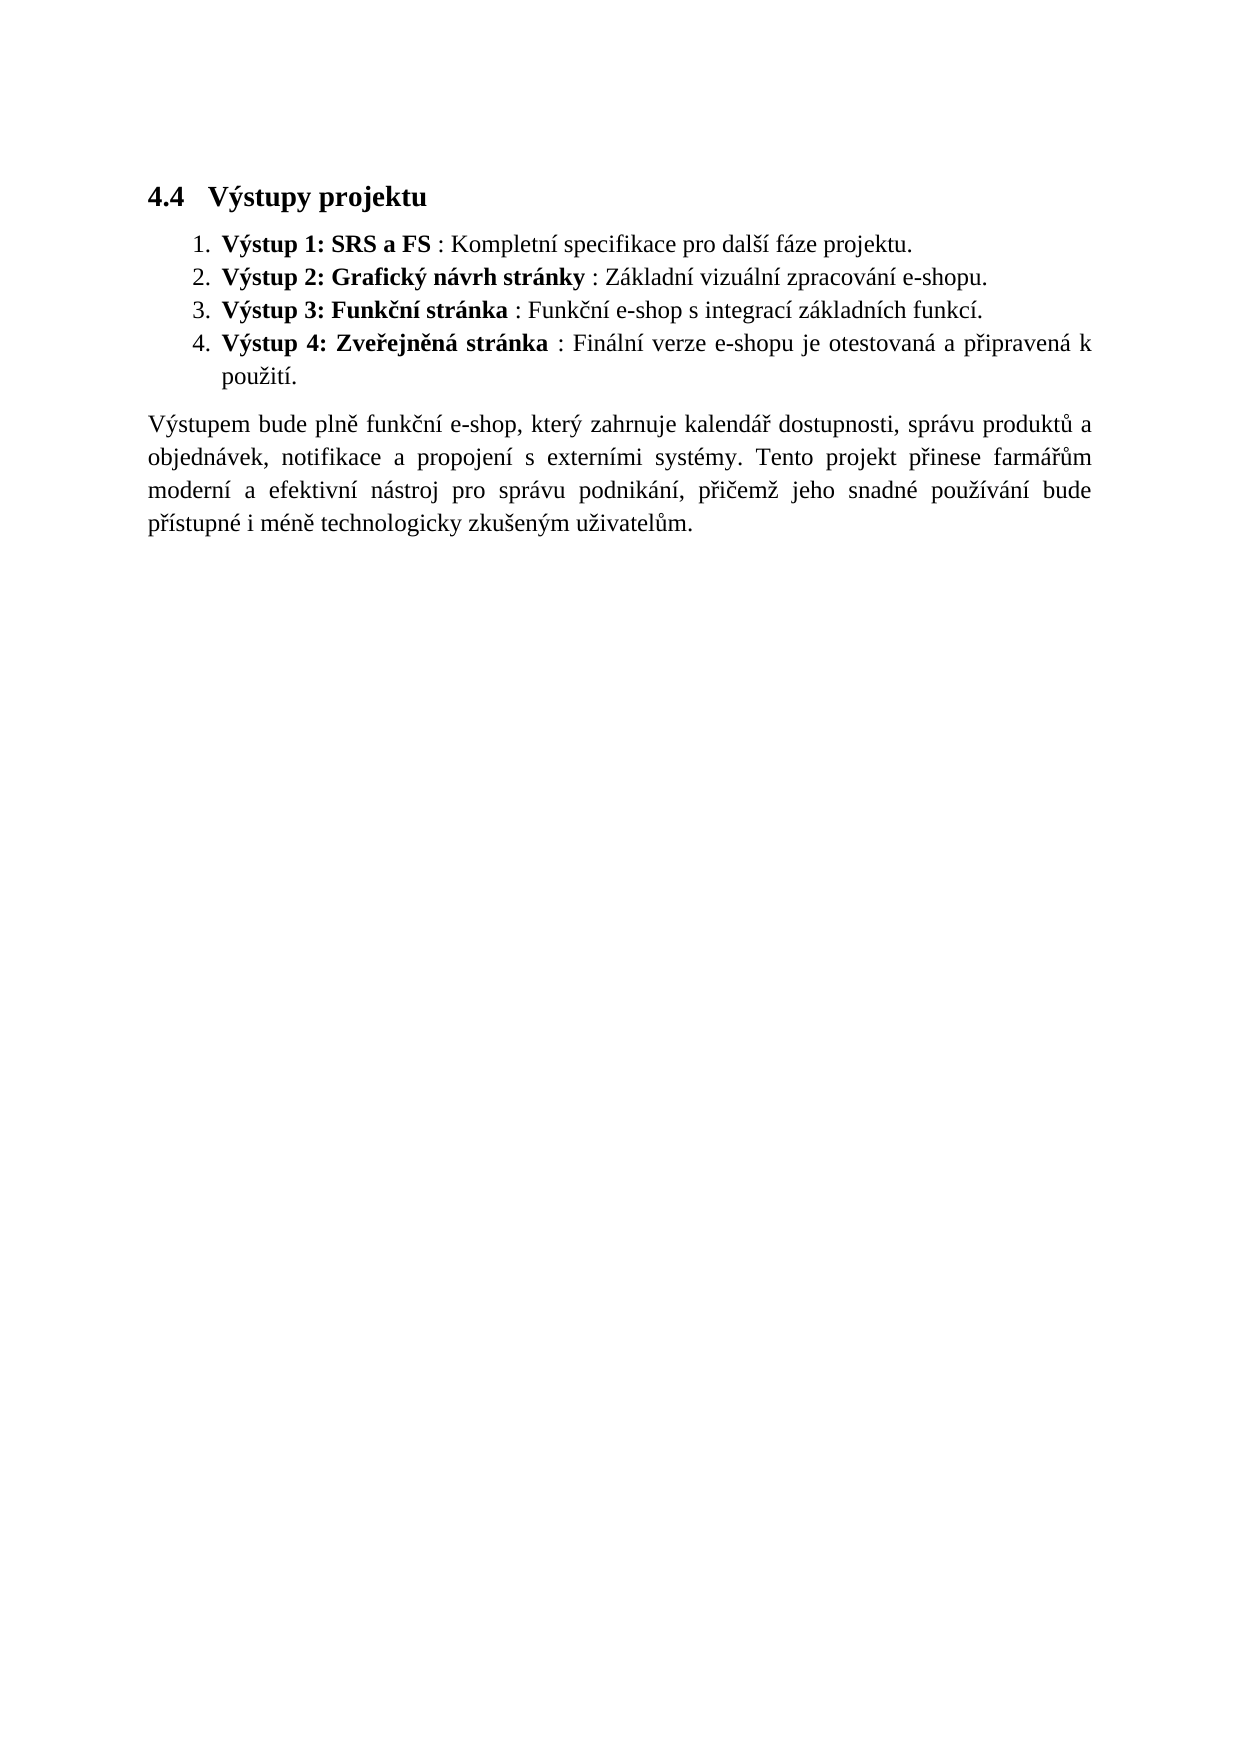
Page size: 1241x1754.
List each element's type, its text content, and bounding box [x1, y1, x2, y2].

subtitle Výstupy projektu [148, 179, 1093, 212]
text Výstupem bude plně funkční e-shop, který zahrnuje kalendář dostupnosti, správu produktů a objednávek, notifikace a propojení s externími systémy. Tento projekt přinese farmářům moderní a efektivní nástroj pro správu podnikání, přičemž jeho snadné používání bude přístupné i méně technologicky zkušeným uživatelům. [148, 409, 1093, 537]
list Výstup 4: Zveřejněná stránka : Finální verze e-shopu je otestovaná a připravená k použití. [192, 328, 1093, 390]
list Výstup 3: Funkční stránka : Funkční e-shop s integrací základních funkcí. [192, 295, 1093, 324]
list Výstup 1: SRS a FS : Kompletní specifikace pro další fáze projektu. [192, 229, 1093, 258]
list Výstup 2: Grafický návrh stránky : Základní vizuální zpracování e-shopu. [192, 262, 1093, 291]
